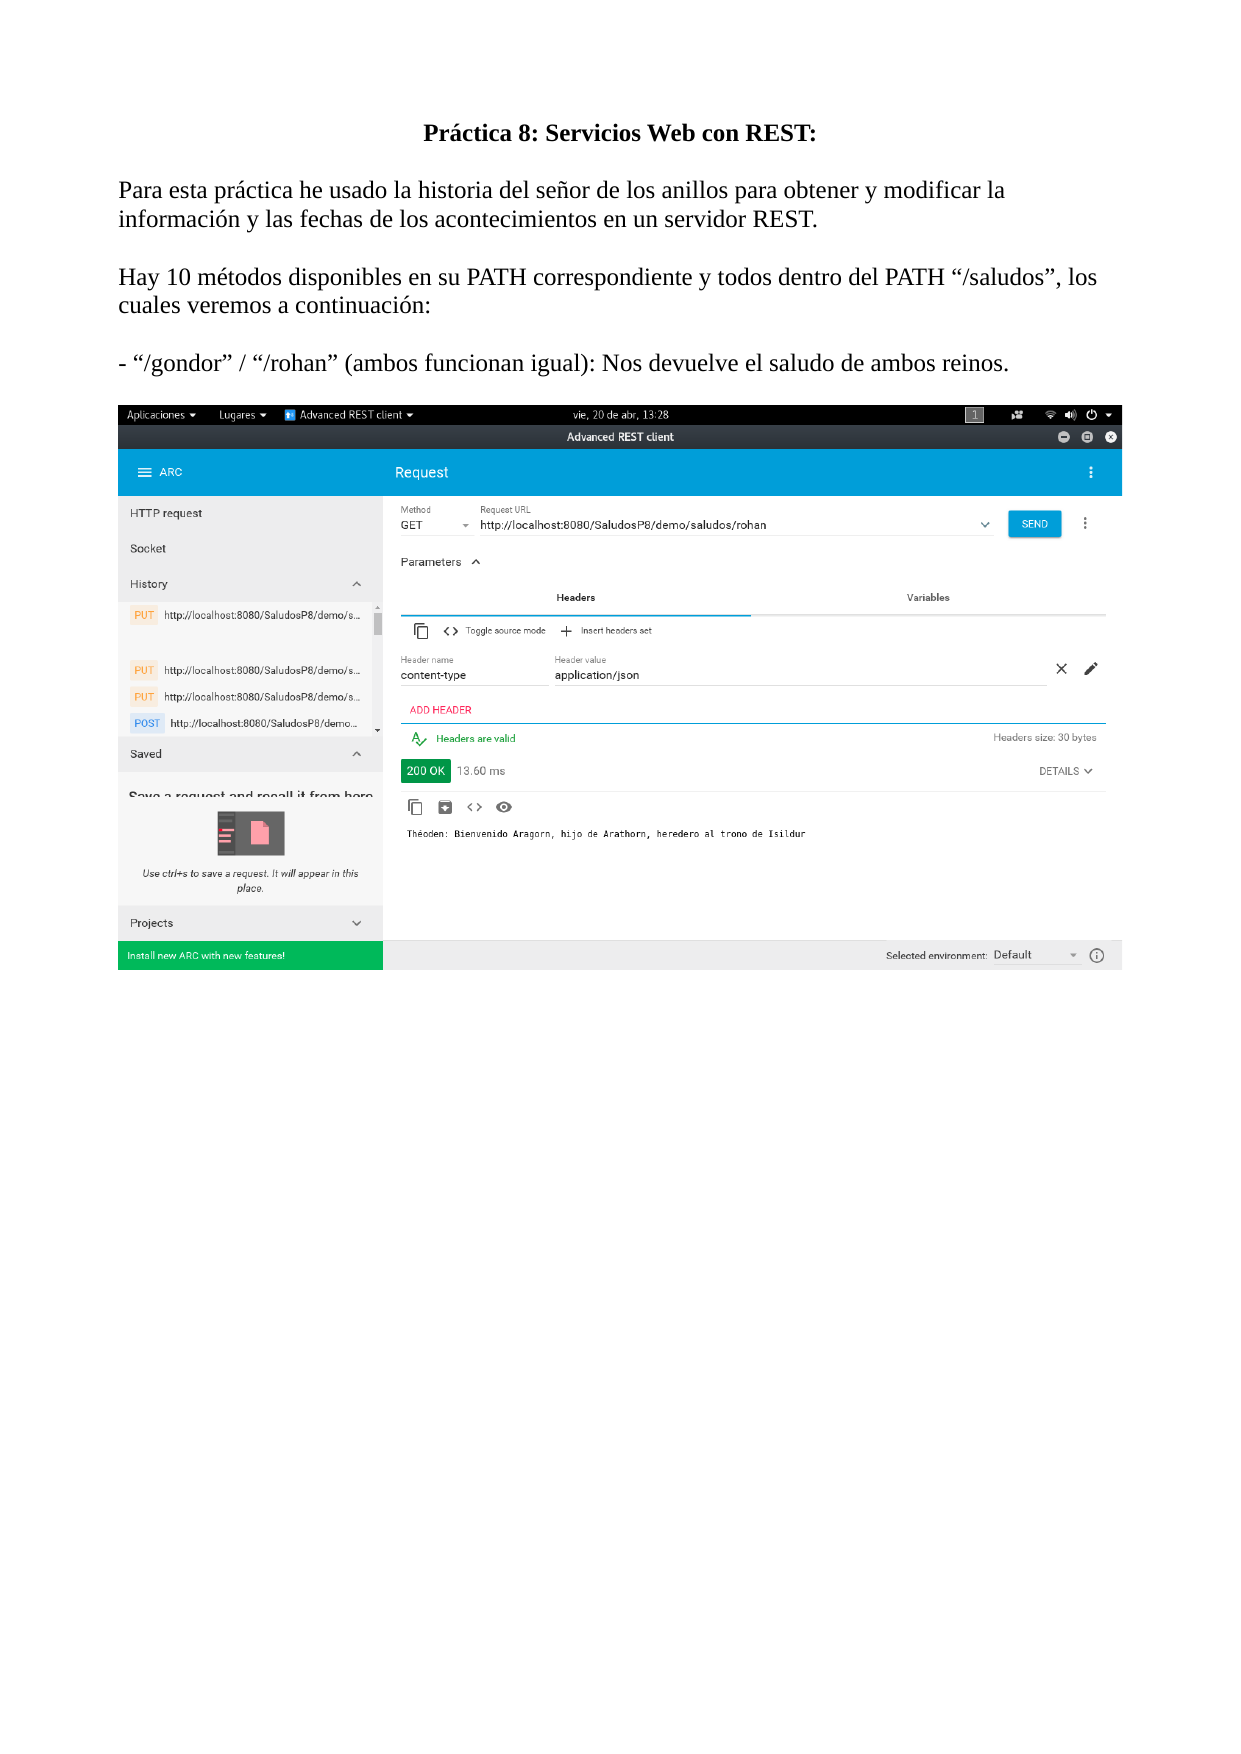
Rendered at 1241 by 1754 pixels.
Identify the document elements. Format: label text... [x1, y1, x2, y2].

text Hay 10 métodos disponibles en su PATH correspondiente y todos dentro del PATH “/saludos”, los cuales veremos a continuación: [118, 262, 1122, 319]
picture [118, 405, 1123, 448]
text Práctica 8: Servicios Web con REST: [118, 118, 1122, 147]
text - “/gondor” / “/rohan” (ambos funcionan igual): Nos devuelve el saludo de ambos reinos. [118, 348, 1122, 377]
picture [118, 497, 1123, 970]
text Para esta práctica he usado la historia del señor de los anillos para obtener y modificar la información y las fechas de los acontecimientos en un servidor REST. [118, 176, 1122, 233]
